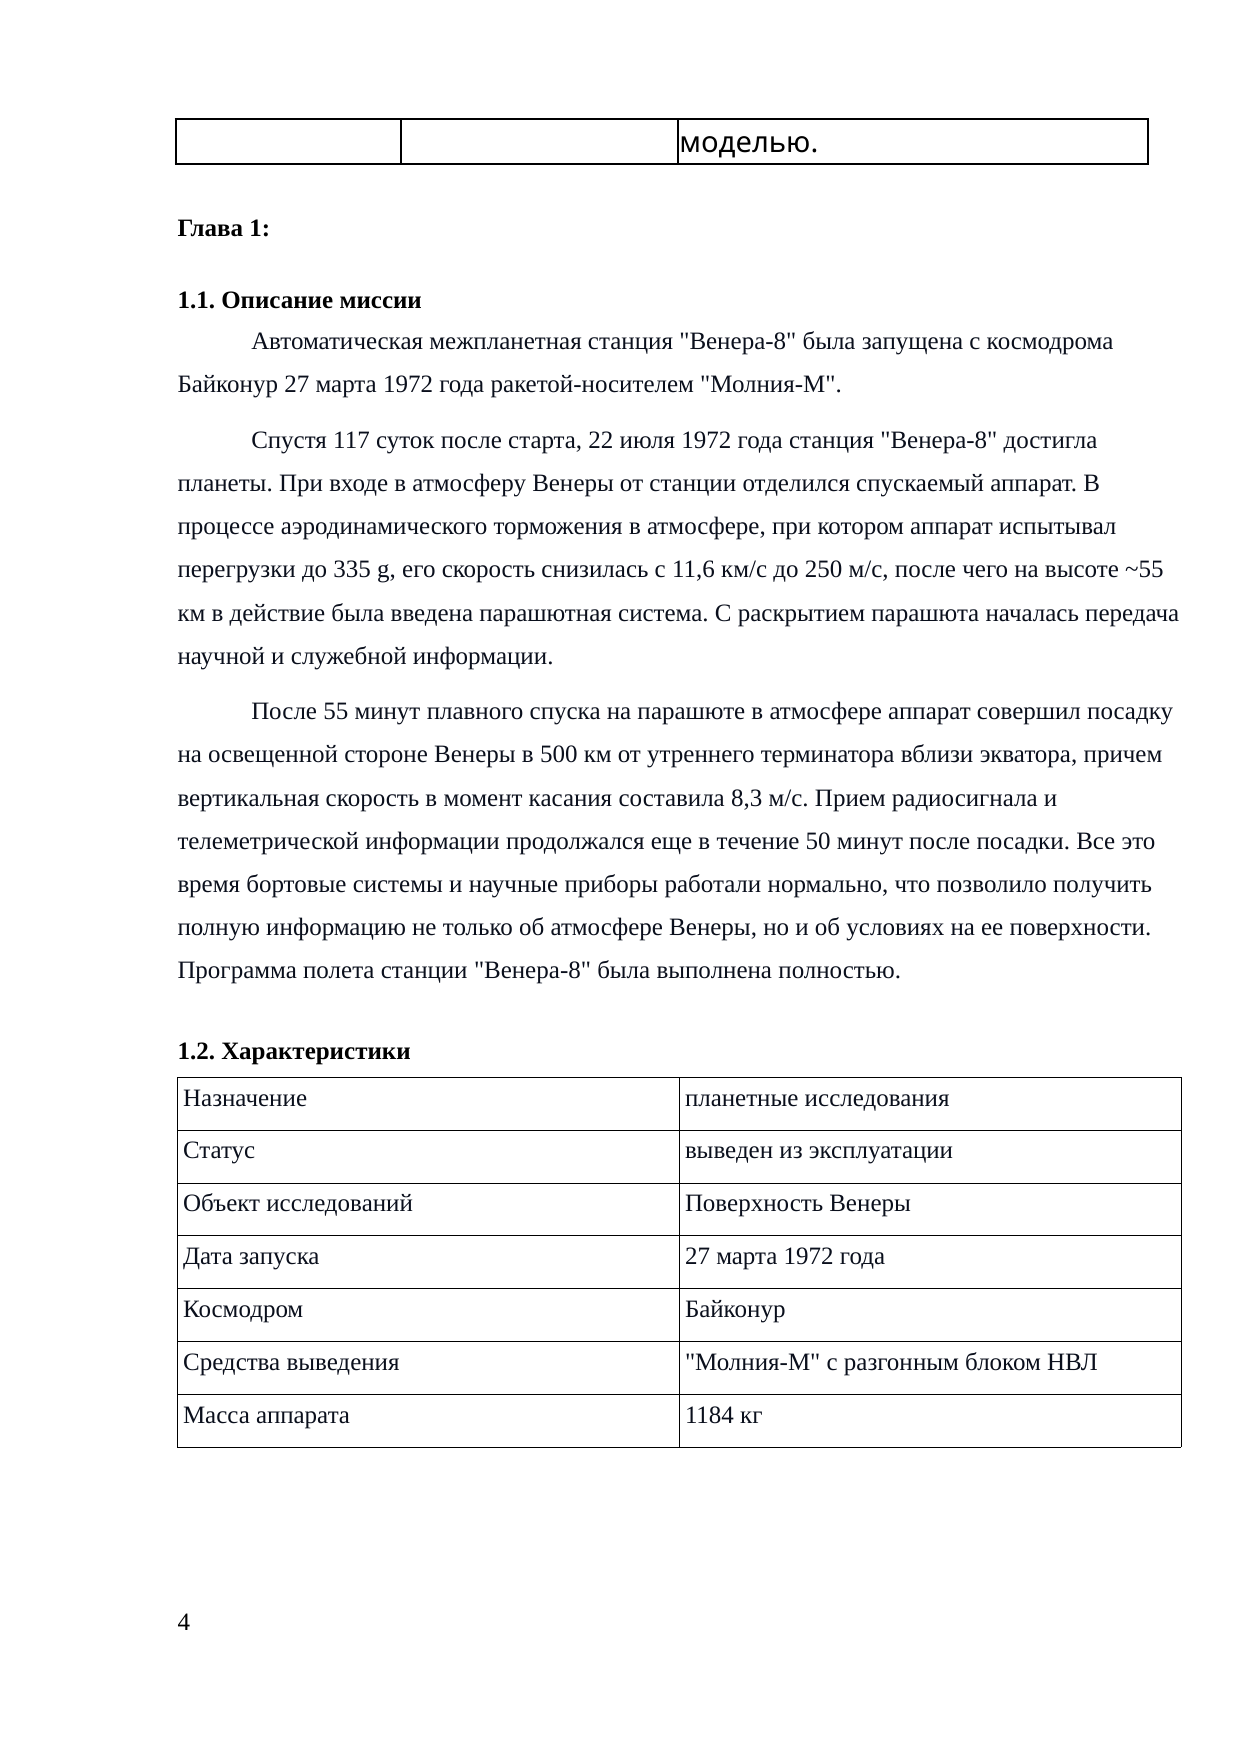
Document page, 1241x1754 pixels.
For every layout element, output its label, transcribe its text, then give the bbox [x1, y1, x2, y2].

table_cell Поверхность Венеры [680, 1184, 1181, 1235]
text Автоматическая межпланетная станция "Венера-8" была запущена с космодрома Байконур 27 марта 1972 года ракетой-носителем "Молния-М". [177, 326, 1181, 398]
subtitle Глава 1: [177, 190, 1181, 248]
table_cell [177, 120, 400, 163]
table_cell Статус [178, 1131, 679, 1183]
table_cell моделью. [679, 120, 1147, 163]
table_cell [402, 120, 677, 163]
table_header Назначение [178, 1078, 679, 1130]
table_cell "Молния-М" с разгонным блоком НВЛ [680, 1342, 1181, 1394]
table_cell Космодром [178, 1289, 679, 1341]
table_cell Байконур [680, 1289, 1181, 1341]
table_header планетные исследования [680, 1078, 1181, 1130]
table_cell 1184 кг [680, 1395, 1181, 1447]
table_cell выведен из эксплуатации [680, 1131, 1181, 1183]
subtitle 1.2. Характеристики [177, 1036, 1181, 1064]
text После 55 минут плавного спуска на парашюте в атмосфере аппарат совершил посадку на освещенной стороне Венеры в 500 км от утреннего терминатора вблизи экватора, причем вертикальная скорость в момент касания составила 8,3 м/с. Прием радиосигнала и телеметрической информации продолжался еще в течение 50 минут после посадки. Все это время бортовые системы и научные приборы работали нормально, что позволило получить полную информацию не только об атмосфере Венеры, но и об условиях на ее поверхности. Программа полета станции "Венера-8" была выполнена полностью. [177, 696, 1181, 984]
table_cell Масса аппарата [178, 1395, 679, 1447]
table_cell Дата запуска [178, 1236, 679, 1288]
table_cell Средства выведения [178, 1342, 679, 1394]
subtitle 1.1. Описание миссии [177, 285, 1181, 314]
text Спустя 117 суток после старта, 22 июля 1972 года станция "Венера-8" достигла планеты. При входе в атмосферу Венеры от станции отделился спускаемый аппарат. В процессе аэродинамического торможения в атмосфере, при котором аппарат испытывал перегрузки до 335 g, его скорость снизилась с 11,6 км/с до 250 м/с, после чего на высоте ~55 км в действие была введена парашютная система. С раскрытием парашюта началась передача научной и служебной информации. [177, 425, 1181, 669]
table_cell 27 марта 1972 года [680, 1236, 1181, 1288]
table_cell Объект исследований [178, 1184, 679, 1235]
